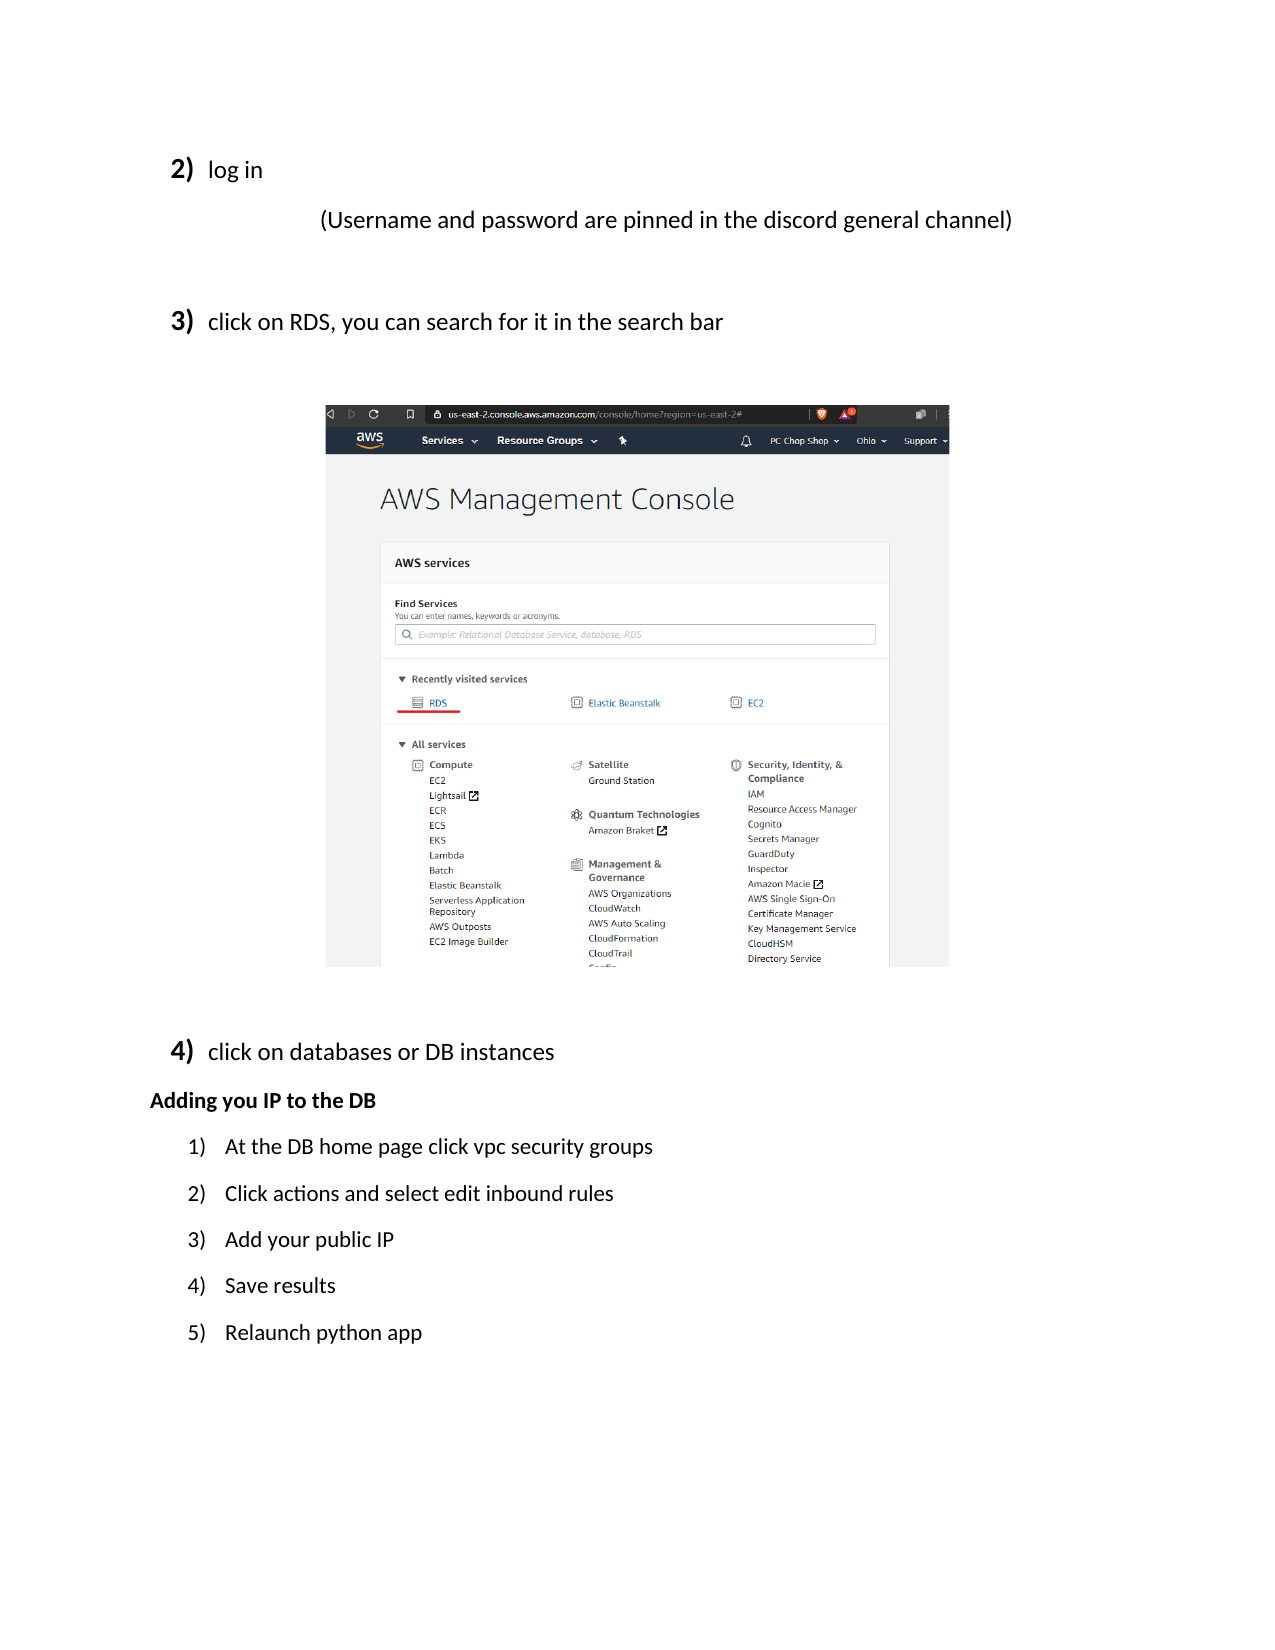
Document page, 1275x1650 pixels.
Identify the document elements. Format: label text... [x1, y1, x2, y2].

text Adding you IP to the DB [150, 1086, 1125, 1114]
list Relaunch python app [187, 1318, 1125, 1346]
list (Username and password are pinned in the discord general channel) [208, 204, 1125, 235]
list Click actions and select edit inbound rules [187, 1179, 1125, 1207]
list Save results [187, 1271, 1125, 1299]
list log in [170, 150, 1125, 186]
list At the DB home page click vpc security groups [187, 1132, 1125, 1160]
list Add your public IP [187, 1225, 1125, 1253]
list click on RDS, you can search for it in the search bar [170, 302, 1125, 338]
list click on databases or DB instances [170, 1032, 1125, 1067]
